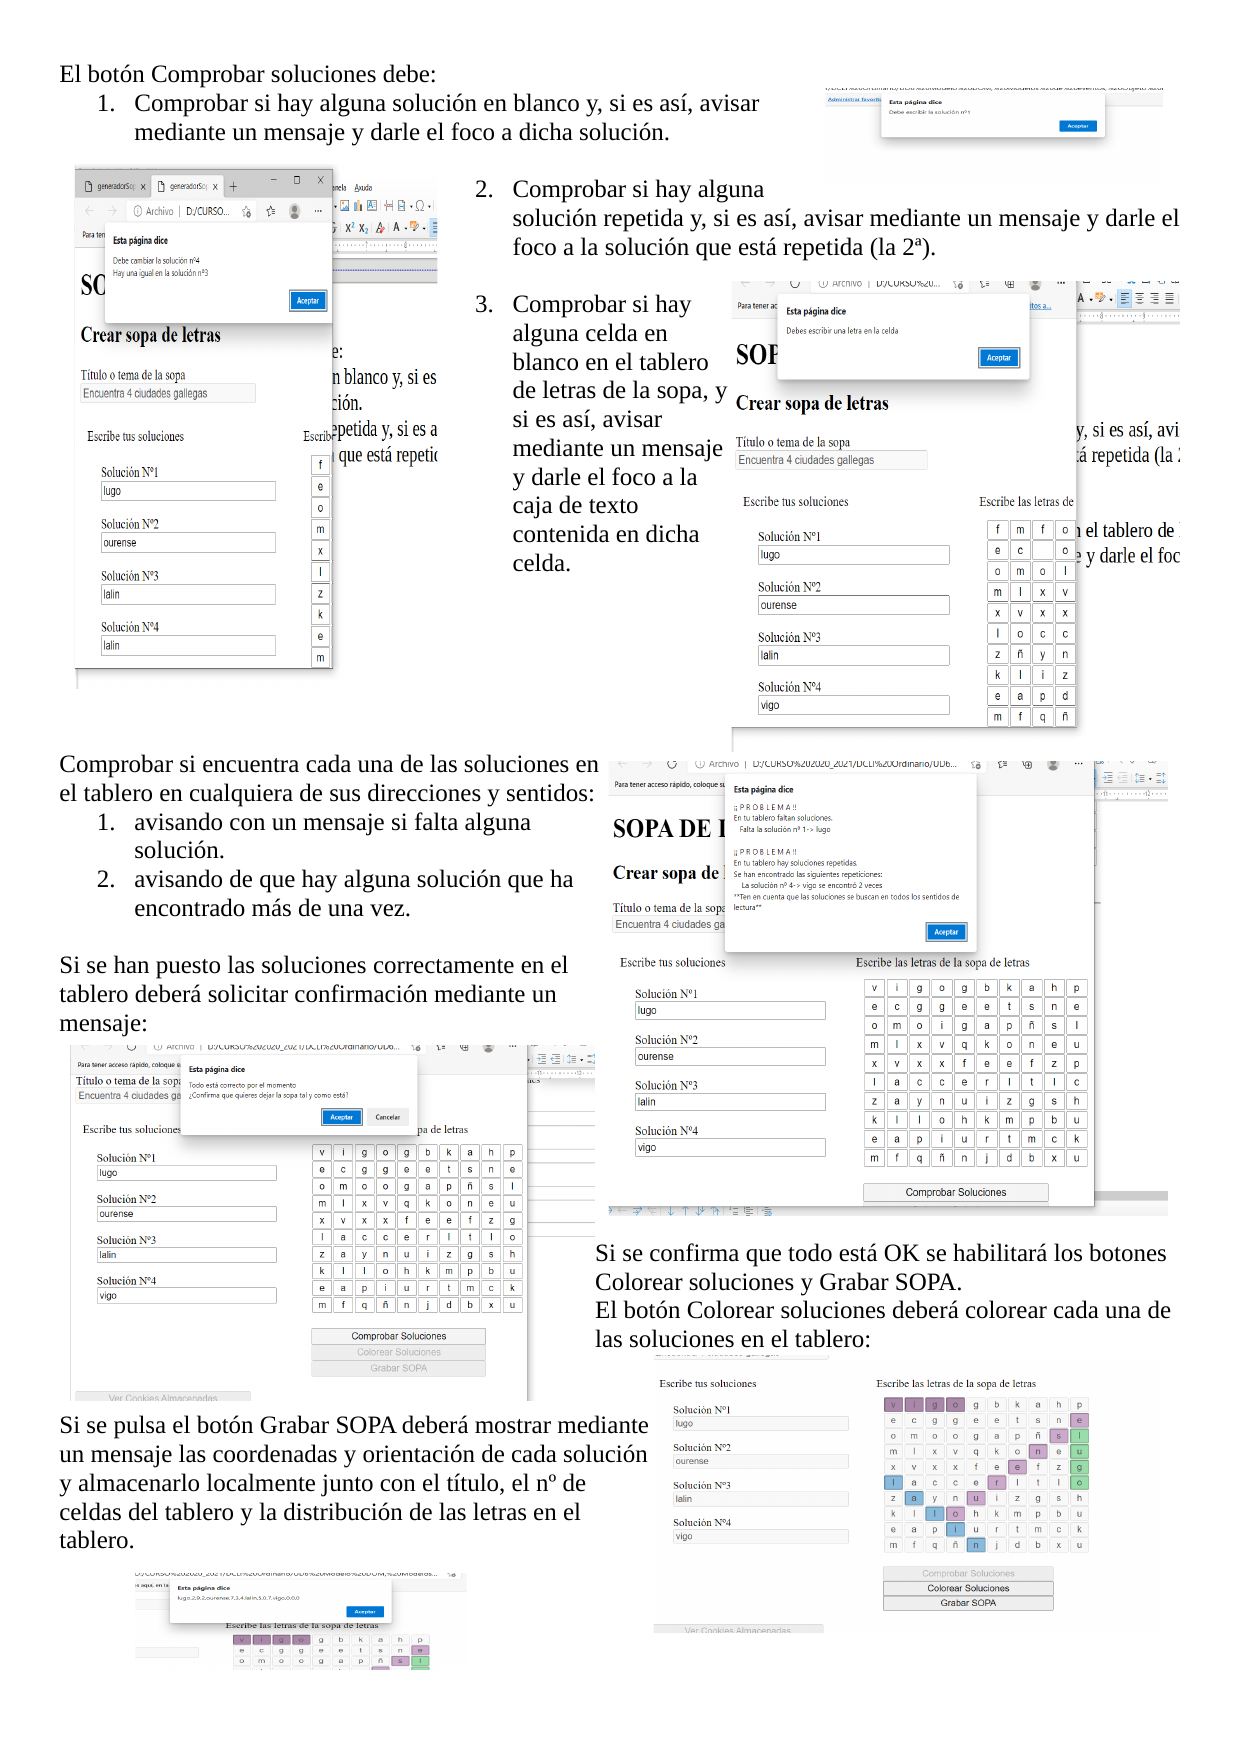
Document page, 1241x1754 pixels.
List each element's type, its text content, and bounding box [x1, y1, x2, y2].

picture [74, 164, 88, 689]
list Comprobar si hay alguna solución en blanco y, si es así, avisar mediante un mensaje y darle el foco a dicha solución. [97, 88, 1181, 145]
picture [653, 1355, 750, 1633]
text Si se confirma que todo está OK se habilitará los botones Colorear soluciones y Grabar SOPA. [130, 1180, 1181, 1295]
picture [842, 88, 1151, 117]
picture [70, 1045, 130, 1401]
list avisando con un mensaje si falta alguna solución. [97, 807, 608, 864]
picture [731, 281, 757, 752]
picture [608, 761, 684, 1216]
list Comprobar si hay alguna solución repetida y, si es así, avisar mediante un mensaje y darle el foco a la solución que está repetida (la 2ª). [97, 174, 1181, 260]
text El botón Comprobar soluciones debe: [59, 59, 1181, 88]
text Si se han puesto las soluciones correctamente en el tablero deberá solicitar confirmación mediante un mensaje: [59, 950, 608, 1037]
list [684, 864, 1181, 922]
text [684, 950, 1181, 1037]
text El botón Colorear soluciones deberá colorear cada una de las soluciones en el tablero: [130, 1295, 1181, 1353]
text Comprobar si encuentra cada una de las soluciones en el tablero en cualquiera de sus direcciones y sentidos: [59, 749, 1181, 807]
text Si se pulsa el botón Grabar SOPA deberá mostrar mediante un mensaje las coordenadas y orientación de cada solución y almacenarlo localmente junto con el título, el nº de celdas del tablero y la distribución de las letras en el tablero. [59, 1410, 653, 1554]
list [684, 807, 1181, 864]
picture [135, 1573, 337, 1609]
list Comprobar si hay alguna celda en blanco en el tablero de letras de la sopa, y si es así, avisar mediante un mensaje y darle el foco a la caja de texto contenida en dicha celda. [97, 289, 731, 577]
list [757, 289, 1181, 577]
text [750, 1410, 1181, 1554]
list avisando de que hay alguna solución que ha encontrado más de una vez. [97, 864, 608, 922]
